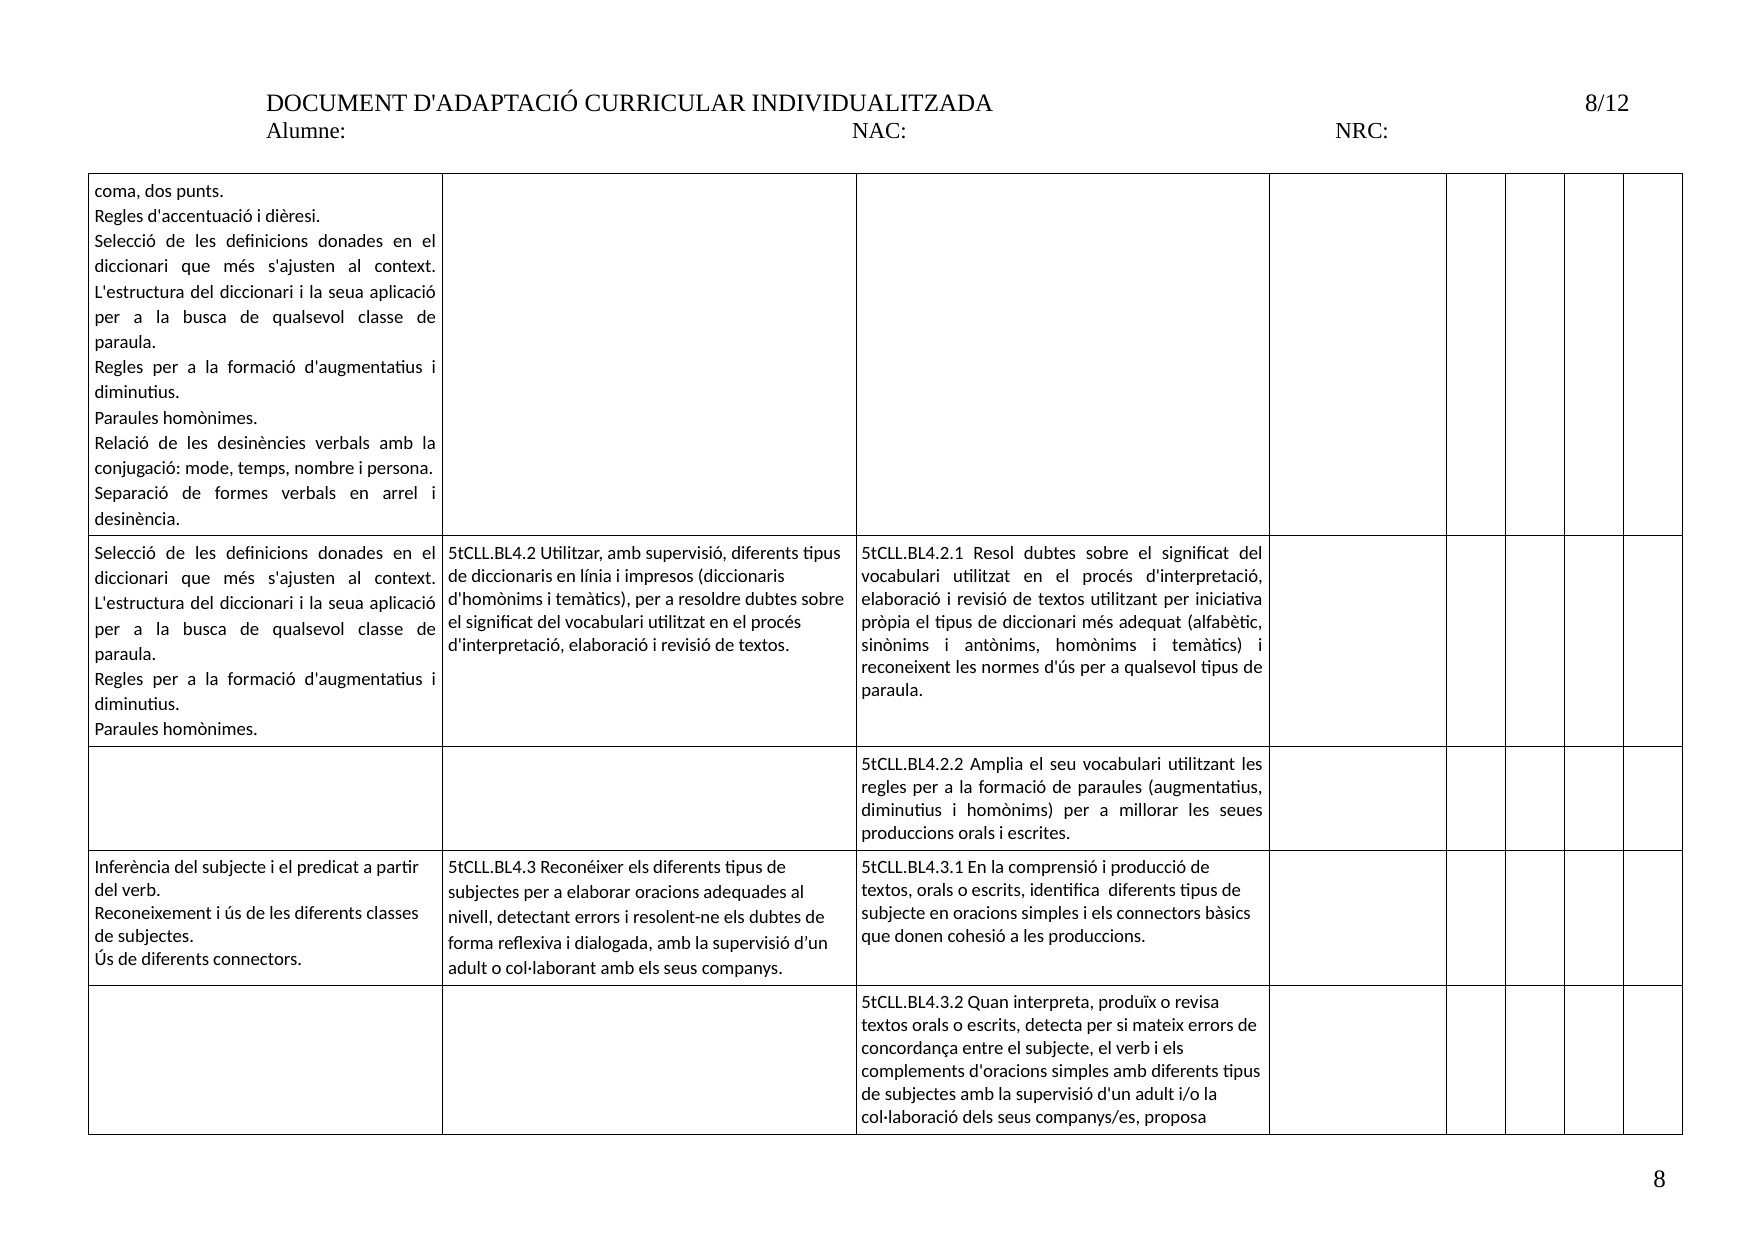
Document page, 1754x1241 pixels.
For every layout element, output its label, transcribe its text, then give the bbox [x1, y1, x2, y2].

table_cell [443, 174, 856, 535]
table_cell [857, 174, 1269, 535]
table_cell 5tCLL.BL4.3 Reconéixer els diferents tipus de subjectes per a elaborar oracions adequades al nivell, detectant errors i resolent-ne els dubtes de forma reflexiva i dialogada, amb la supervisió d’un adult o col·laborant amb els seus companys. [443, 851, 856, 985]
table_cell [1447, 174, 1505, 535]
table_cell Selecció de les definicions donades en el diccionari que més s'ajusten al context. L'estructura del diccionari i la seua aplicació per a la busca de qualsevol classe de paraula. Regles per a la formació d'augmentatius i diminutius. Paraules homònimes. [89, 536, 442, 746]
table_cell [1506, 747, 1564, 849]
table_cell [89, 747, 442, 849]
table_cell [1447, 747, 1505, 849]
table_cell 5tCLL.BL4.2.2 Amplia el seu vocabulari utilitzant les regles per a la formació de paraules (augmentatius, diminutius i homònims) per a millorar les seues produccions orals i escrites. [857, 747, 1269, 849]
table_cell [1624, 536, 1682, 746]
table_cell Inferència del subjecte i el predicat a partir del verb. Reconeixement i ús de les diferents classes de subjectes. Ús de diferents connectors. [89, 851, 442, 985]
table_cell [1506, 986, 1564, 1134]
table_cell [1447, 851, 1505, 985]
table_cell [1270, 536, 1446, 746]
table_cell [443, 747, 856, 849]
table_cell [1565, 851, 1623, 985]
table_cell [1270, 851, 1446, 985]
table_cell 5tCLL.BL4.2.1 Resol dubtes sobre el significat del vocabulari utilitzat en el procés d'interpretació, elaboració i revisió de textos utilitzant per iniciativa pròpia el tipus de diccionari més adequat (alfabètic, sinònims i antònims, homònims i temàtics) i reconeixent les normes d'ús per a qualsevol tipus de paraula. [857, 536, 1269, 746]
table_cell [1270, 174, 1446, 535]
table_cell [1506, 174, 1564, 535]
table_cell [1565, 174, 1623, 535]
table_cell [1565, 986, 1623, 1134]
table_cell 5tCLL.BL4.3.2 Quan interpreta, produïx o revisa textos orals o escrits, detecta per si mateix errors de concordança entre el subjecte, el verb i els complements d'oracions simples amb diferents tipus de subjectes amb la supervisió d'un adult i/o la col·laboració dels seus companys/es, proposa [857, 986, 1269, 1134]
table_cell [1565, 536, 1623, 746]
table_cell [1624, 986, 1682, 1134]
table_cell 5tCLL.BL4.2 Utilitzar, amb supervisió, diferents tipus de diccionaris en línia i impresos (diccionaris d'homònims i temàtics), per a resoldre dubtes sobre el significat del vocabulari utilitzat en el procés d'interpretació, elaboració i revisió de textos. [443, 536, 856, 746]
table_cell [1506, 536, 1564, 746]
table_cell coma, dos punts. Regles d'accentuació i dièresi. Selecció de les definicions donades en el diccionari que més s'ajusten al context. L'estructura del diccionari i la seua aplicació per a la busca de qualsevol classe de paraula. Regles per a la formació d'augmentatius i diminutius. Paraules homònimes. Relació de les desinències verbals amb la conjugació: mode, temps, nombre i persona. Separació de formes verbals en arrel i desinència. [89, 174, 442, 535]
table_cell [1447, 536, 1505, 746]
table_cell [1624, 747, 1682, 849]
table_cell [1270, 986, 1446, 1134]
table_cell [1565, 747, 1623, 849]
table_cell [1506, 851, 1564, 985]
table_cell [443, 986, 856, 1134]
table_cell [1624, 851, 1682, 985]
table_cell [1270, 747, 1446, 849]
table_cell [1624, 174, 1682, 535]
table_cell 5tCLL.BL4.3.1 En la comprensió i producció de textos, orals o escrits, identifica diferents tipus de subjecte en oracions simples i els connectors bàsics que donen cohesió a les produccions. [857, 851, 1269, 985]
table_cell [89, 986, 442, 1134]
table_cell [1447, 986, 1505, 1134]
